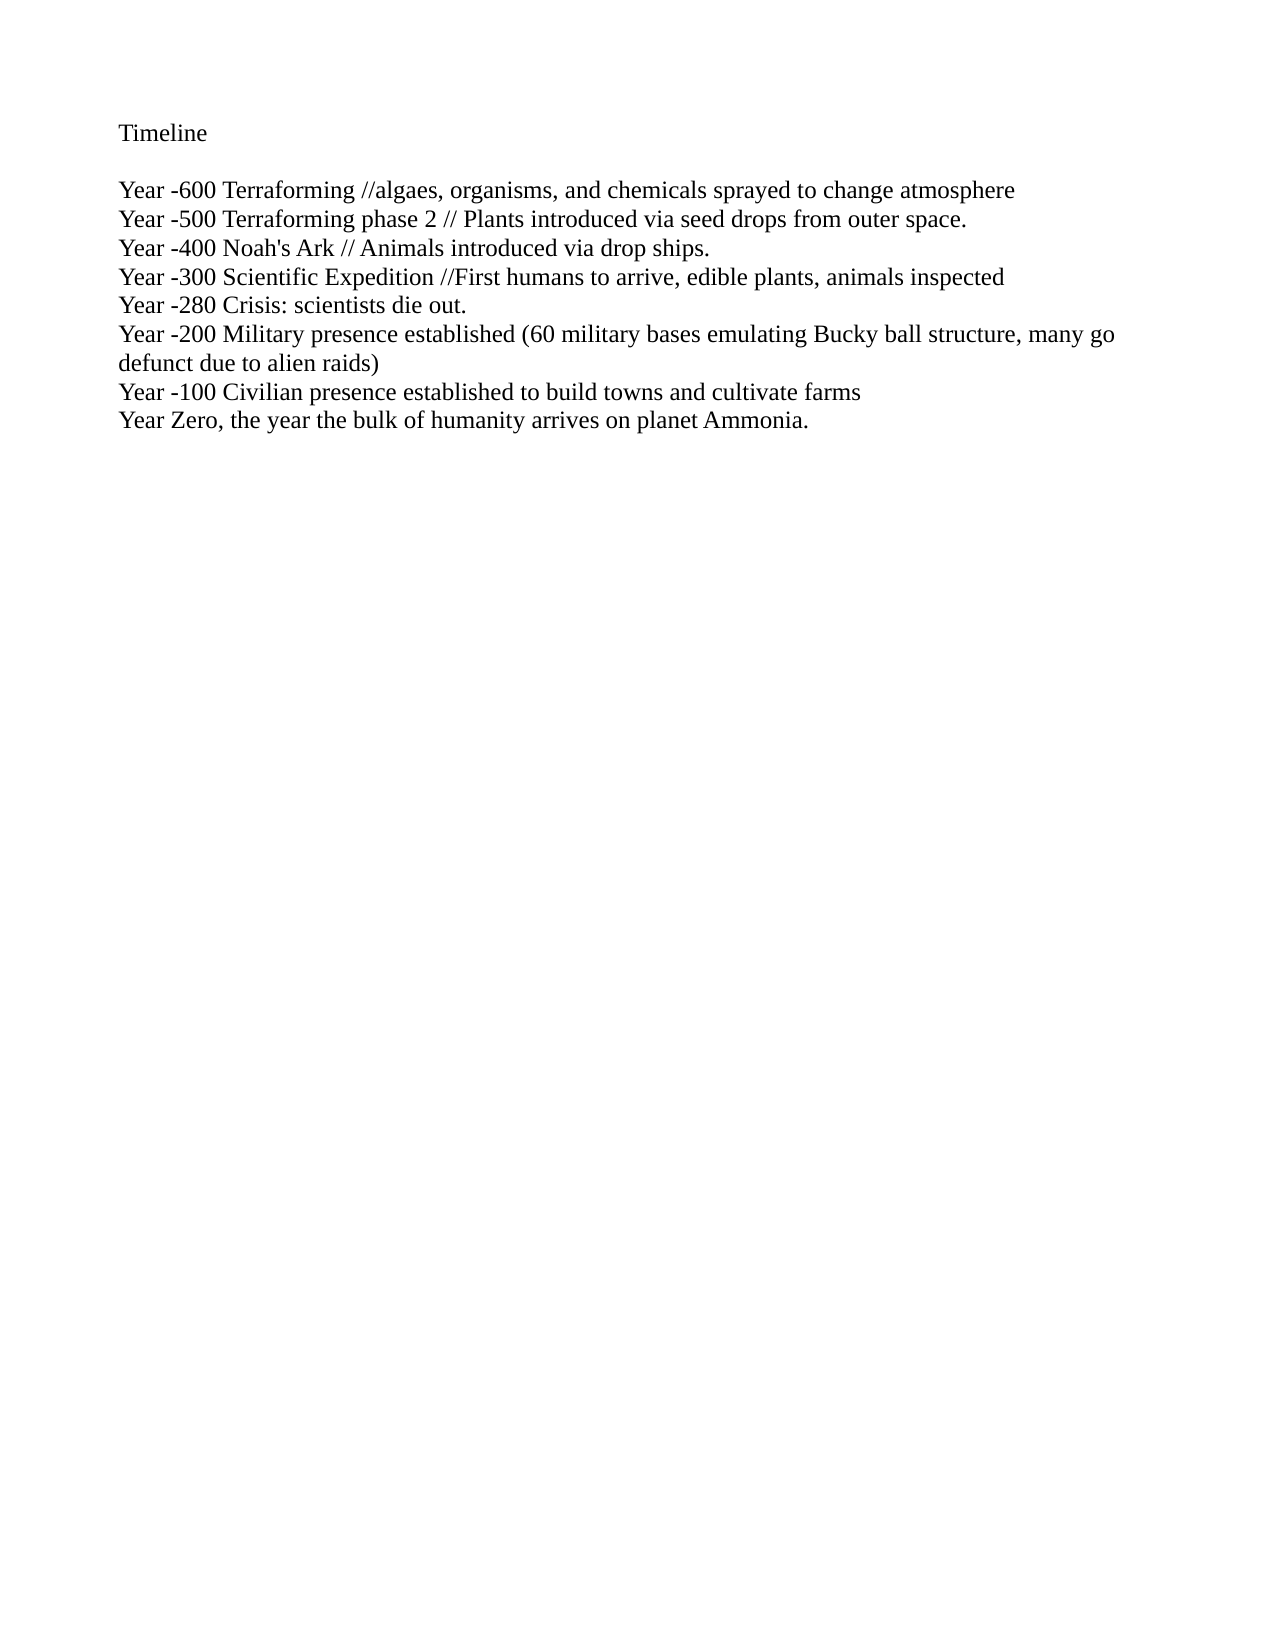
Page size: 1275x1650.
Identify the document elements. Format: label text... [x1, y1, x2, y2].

text Year -280 Crisis: scientists die out. [118, 291, 1157, 319]
text Year -400 Noah's Ark // Animals introduced via drop ships. [118, 233, 1157, 262]
text Year -200 Military presence established (60 military bases emulating Bucky ball structure, many go defunct due to alien raids) [118, 319, 1157, 377]
text Year -300 Scientific Expedition //First humans to arrive, edible plants, animals inspected [118, 262, 1157, 291]
text Year -500 Terraforming phase 2 // Plants introduced via seed drops from outer space. [118, 204, 1157, 233]
text Year -600 Terraforming //algaes, organisms, and chemicals sprayed to change atmosphere [118, 176, 1157, 204]
text Year -100 Civilian presence established to build towns and cultivate farms [118, 377, 1157, 406]
text Timeline [118, 118, 1157, 147]
text Year Zero, the year the bulk of humanity arrives on planet Ammonia. [118, 406, 1157, 434]
